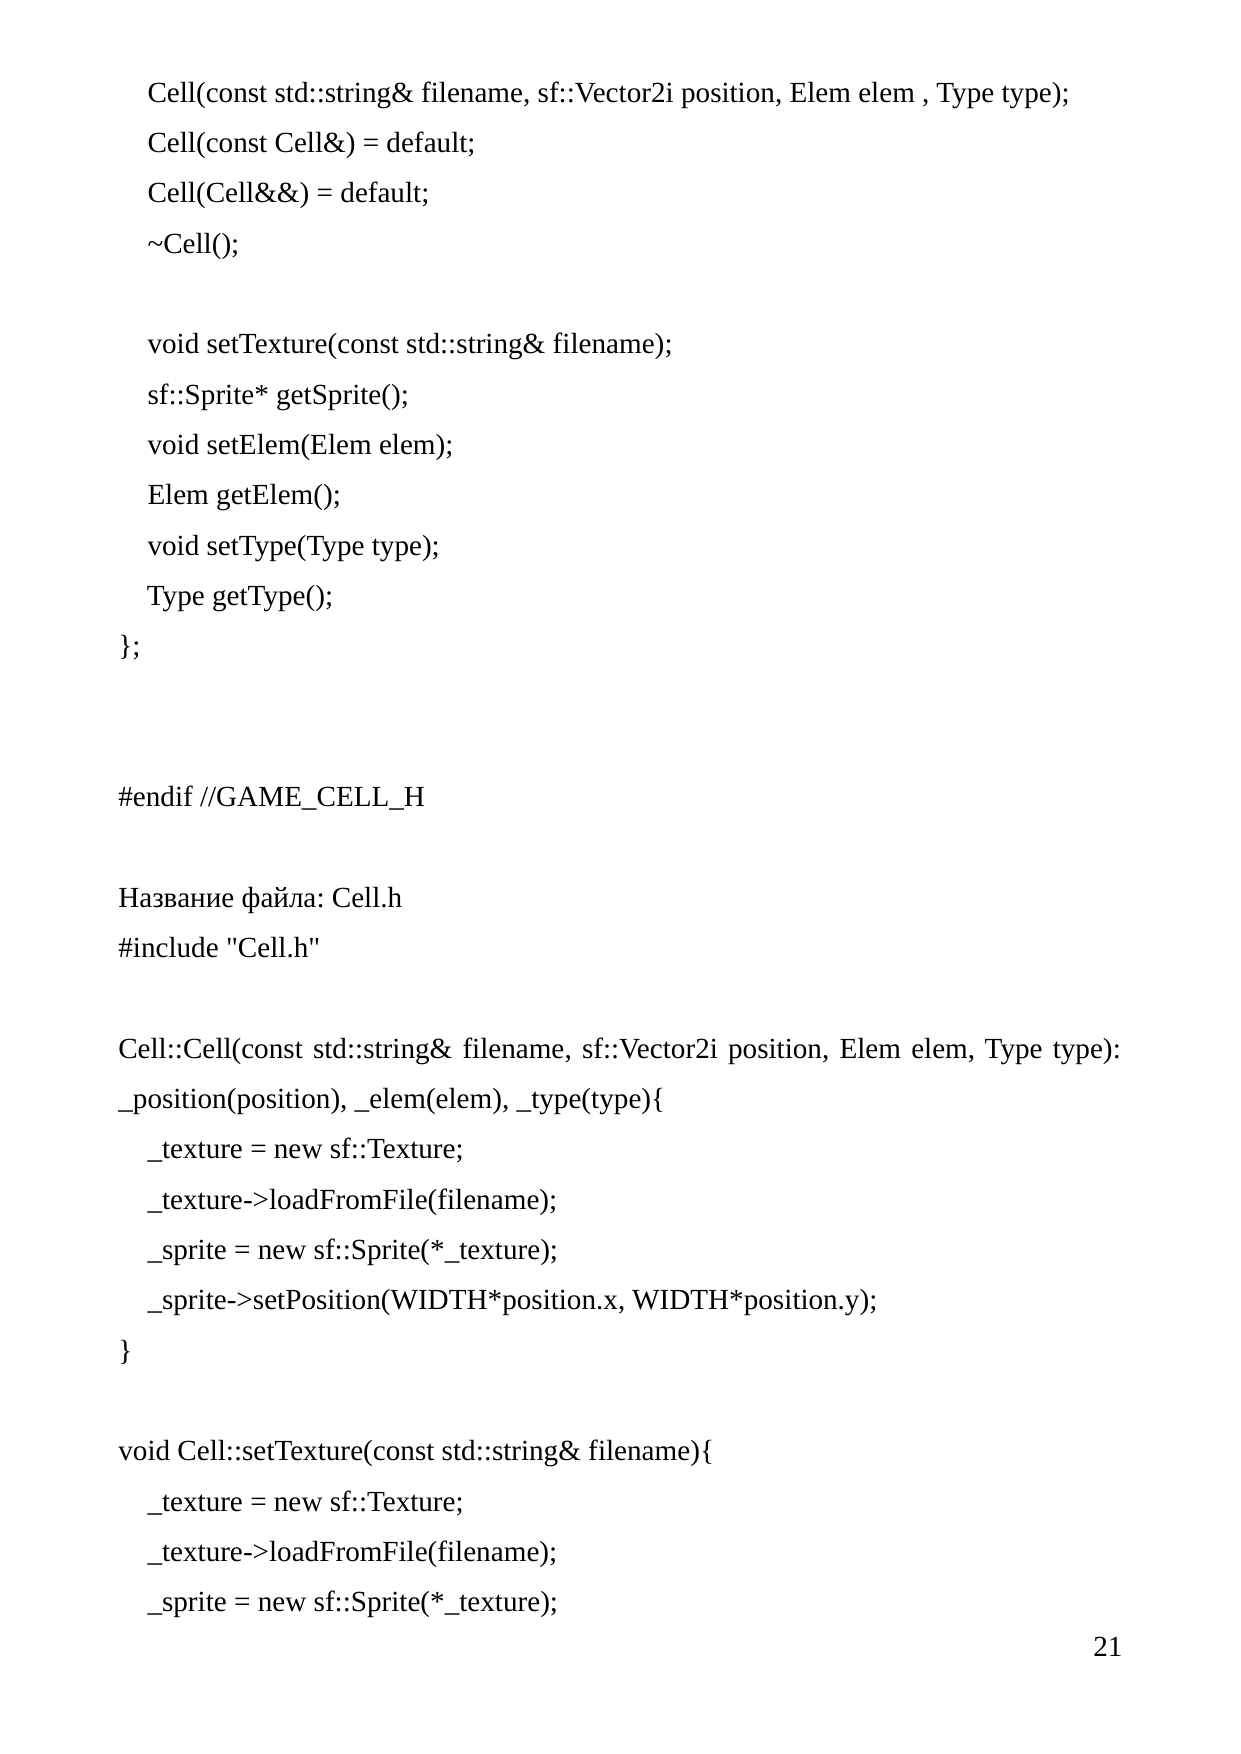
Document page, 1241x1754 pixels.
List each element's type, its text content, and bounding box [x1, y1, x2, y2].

text void setElem(Elem elem); [118, 427, 1122, 461]
text Type getType(); [118, 578, 1122, 612]
text }; [118, 628, 1122, 662]
text _texture->loadFromFile(filename); [118, 1534, 1122, 1568]
text Cell::Cell(const std::string& filename, sf::Vector2i position, Elem elem, Type type): _position(position), _elem(elem), _type(type){ [118, 1031, 1122, 1115]
text void setTexture(const std::string& filename); [118, 327, 1122, 360]
text sf::Sprite* getSprite(); [118, 377, 1122, 410]
text _texture = new sf::Texture; [118, 1484, 1122, 1517]
text _sprite = new sf::Sprite(*_texture); [118, 1584, 1122, 1618]
text ~Cell(); [118, 226, 1122, 259]
text _texture = new sf::Texture; [118, 1132, 1122, 1165]
text _sprite->setPosition(WIDTH*position.x, WIDTH*position.y); [118, 1282, 1122, 1316]
text Elem getElem(); [118, 477, 1122, 511]
text void Cell::setTexture(const std::string& filename){ [118, 1433, 1122, 1467]
text Cell(const Cell&) = default; [118, 125, 1122, 159]
text Название файла: Cell.h [118, 880, 1122, 913]
text _sprite = new sf::Sprite(*_texture); [118, 1232, 1122, 1266]
text void setType(Type type); [118, 528, 1122, 561]
text #include "Cell.h" [118, 930, 1122, 964]
text Cell(const std::string& filename, sf::Vector2i position, Elem elem , Type type); [118, 75, 1122, 108]
text #endif //GAME_CELL_H [118, 779, 1122, 813]
text _texture->loadFromFile(filename); [118, 1182, 1122, 1215]
text Cell(Cell&&) = default; [118, 176, 1122, 209]
text } [118, 1333, 1122, 1366]
